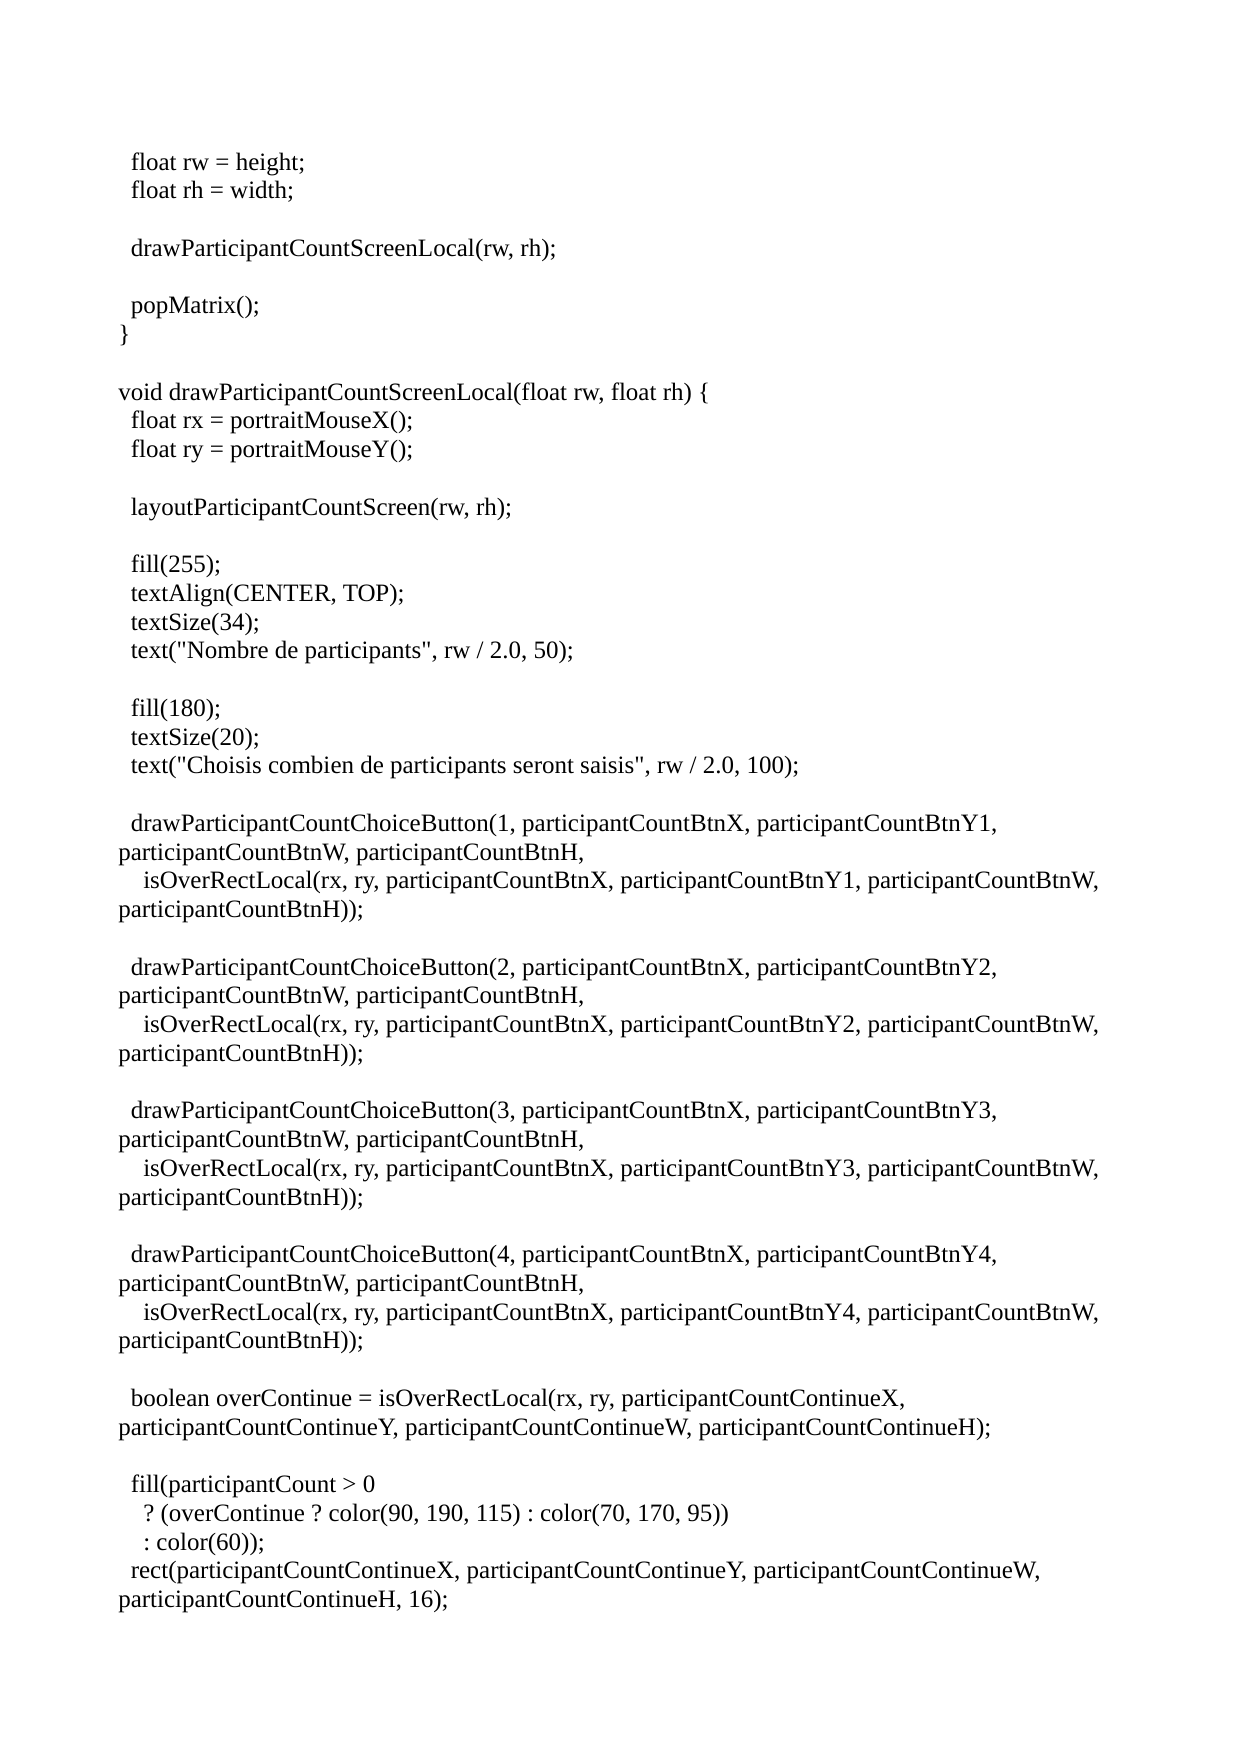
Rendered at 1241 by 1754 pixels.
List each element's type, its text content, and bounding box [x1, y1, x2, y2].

text ? (overContinue ? color(90, 190, 115) : color(70, 170, 95)) [118, 1498, 1122, 1527]
text drawParticipantCountChoiceButton(3, participantCountBtnX, participantCountBtnY3, participantCountBtnW, participantCountBtnH, [118, 1096, 1122, 1153]
text isOverRectLocal(rx, ry, participantCountBtnX, participantCountBtnY3, participantCountBtnW, participantCountBtnH)); [118, 1153, 1122, 1211]
text drawParticipantCountChoiceButton(2, participantCountBtnX, participantCountBtnY2, participantCountBtnW, participantCountBtnH, [118, 952, 1122, 1009]
text fill(180); [118, 693, 1122, 722]
text boolean overContinue = isOverRectLocal(rx, ry, participantCountContinueX, participantCountContinueY, participantCountContinueW, participantCountContinueH); [118, 1383, 1122, 1441]
text float rx = portraitMouseX(); [118, 406, 1122, 434]
text isOverRectLocal(rx, ry, participantCountBtnX, participantCountBtnY2, participantCountBtnW, participantCountBtnH)); [118, 1009, 1122, 1067]
text } [118, 319, 1122, 348]
text void drawParticipantCountScreenLocal(float rw, float rh) { [118, 377, 1122, 406]
text text("Nombre de participants", rw / 2.0, 50); [118, 636, 1122, 664]
text float rw = height; [118, 147, 1122, 176]
text text("Choisis combien de participants seront saisis", rw / 2.0, 100); [118, 751, 1122, 779]
text drawParticipantCountChoiceButton(4, participantCountBtnX, participantCountBtnY4, participantCountBtnW, participantCountBtnH, [118, 1239, 1122, 1297]
text isOverRectLocal(rx, ry, participantCountBtnX, participantCountBtnY1, participantCountBtnW, participantCountBtnH)); [118, 866, 1122, 923]
text rect(participantCountContinueX, participantCountContinueY, participantCountContinueW, participantCountContinueH, 16); [118, 1556, 1122, 1613]
text float ry = portraitMouseY(); [118, 434, 1122, 463]
text : color(60)); [118, 1527, 1122, 1556]
text float rh = width; [118, 176, 1122, 204]
text drawParticipantCountScreenLocal(rw, rh); [118, 233, 1122, 262]
text fill(255); [118, 549, 1122, 578]
text popMatrix(); [118, 291, 1122, 319]
text textSize(20); [118, 722, 1122, 751]
text textSize(34); [118, 607, 1122, 636]
text fill(participantCount > 0 [118, 1469, 1122, 1498]
text textAlign(CENTER, TOP); [118, 578, 1122, 607]
text layoutParticipantCountScreen(rw, rh); [118, 492, 1122, 521]
text drawParticipantCountChoiceButton(1, participantCountBtnX, participantCountBtnY1, participantCountBtnW, participantCountBtnH, [118, 808, 1122, 866]
text isOverRectLocal(rx, ry, participantCountBtnX, participantCountBtnY4, participantCountBtnW, participantCountBtnH)); [118, 1297, 1122, 1354]
